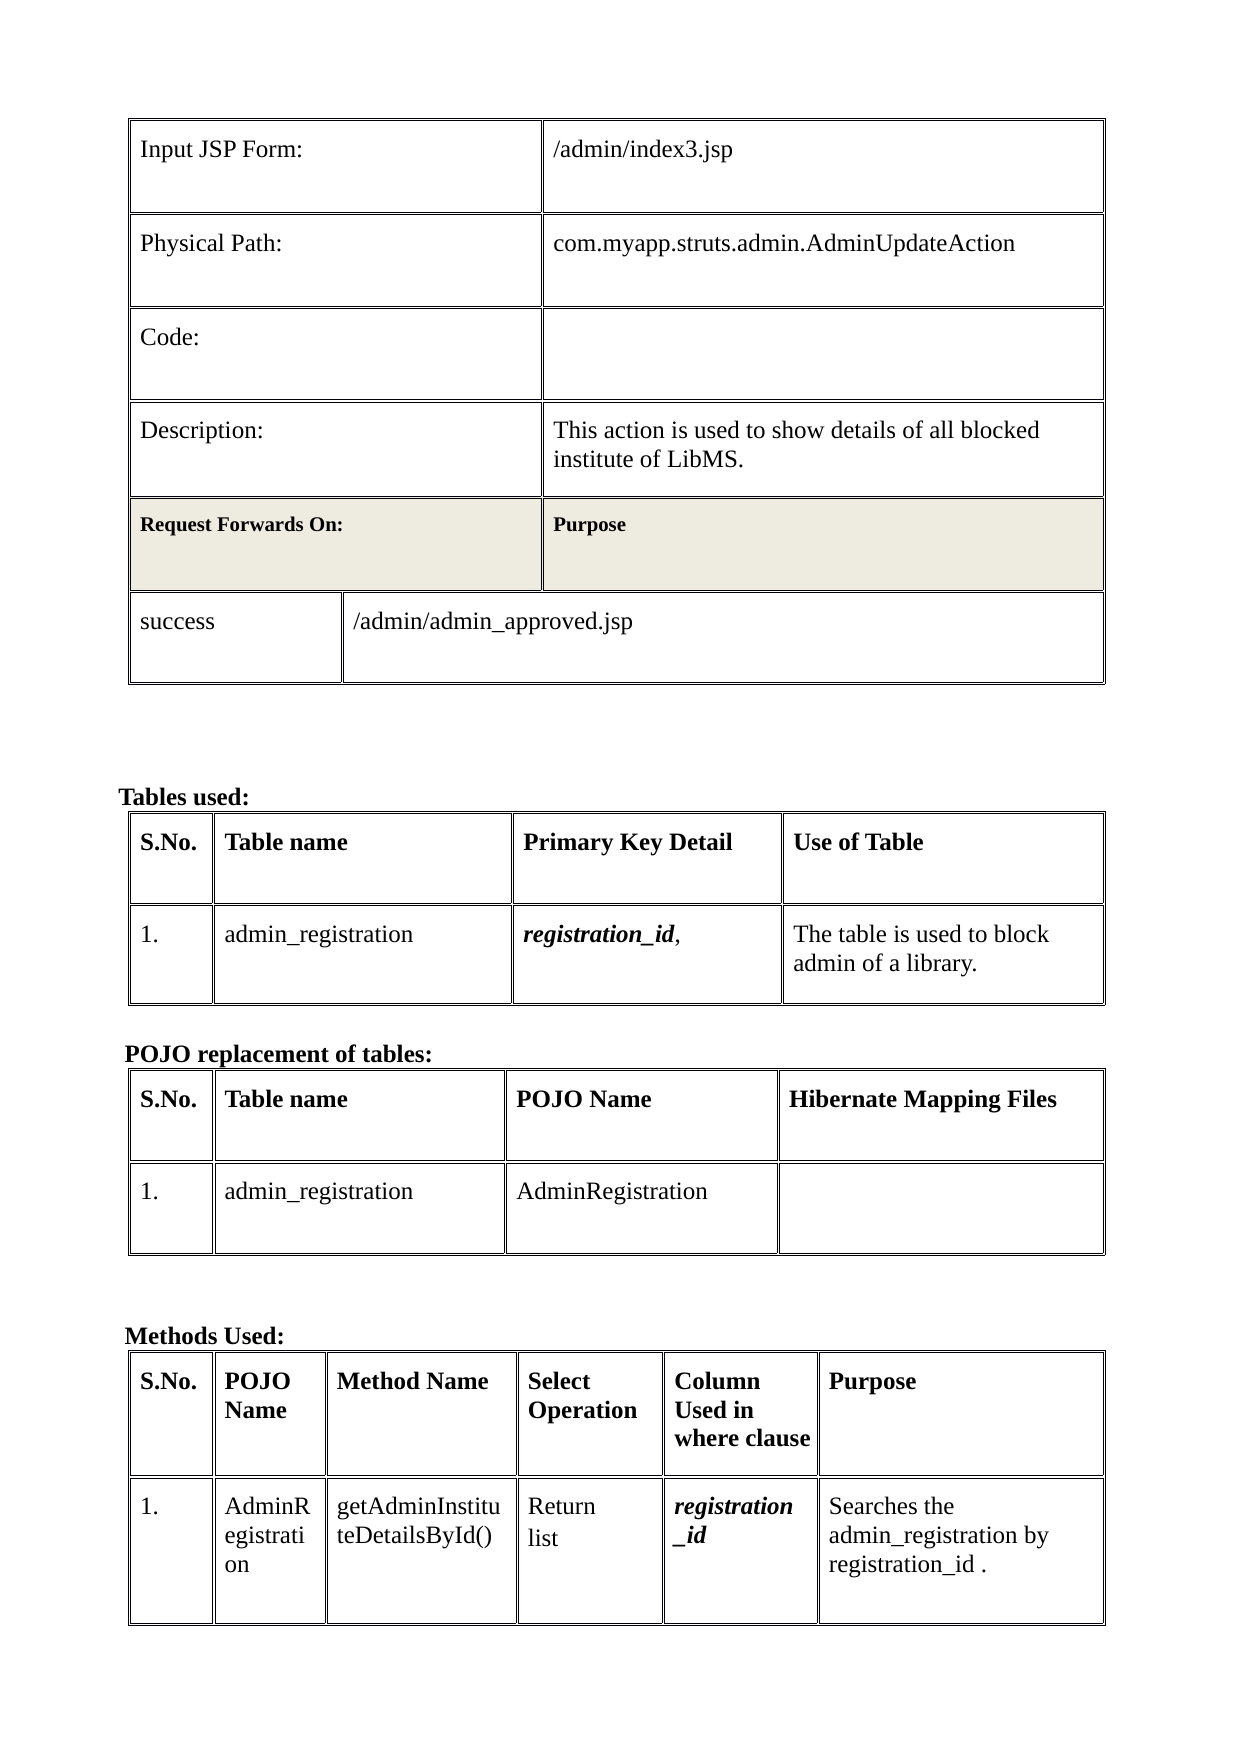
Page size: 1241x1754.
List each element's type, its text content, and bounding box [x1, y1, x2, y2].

table_cell [780, 1164, 1103, 1252]
table_header S.No. [131, 814, 212, 903]
table_cell 1. [131, 1479, 212, 1623]
table_header POJO Name [507, 1071, 777, 1160]
table_cell admin_registration [216, 1164, 504, 1252]
table_cell registration_id, [514, 906, 781, 1002]
table_header Table name [216, 1071, 504, 1160]
text Methods Used: [118, 1321, 1122, 1350]
table_cell Physical Path: [131, 215, 541, 306]
table_cell success [131, 593, 341, 682]
table_cell Description: [131, 403, 541, 496]
table_header Method Name [328, 1353, 516, 1475]
table_cell AdminRegistration [507, 1164, 777, 1252]
table_cell The table is used to block admin of a library. [784, 906, 1103, 1002]
table_cell /admin/index3.jsp [544, 121, 1103, 212]
table_cell Input JSP Form: [131, 121, 541, 212]
table_header Column Used in where clause [665, 1353, 817, 1475]
table_cell Purpose [544, 499, 1103, 590]
text POJO replacement of tables: [118, 1039, 1122, 1068]
table_cell 1. [131, 906, 212, 1002]
table_header Table name [215, 814, 511, 903]
table_header POJO Name [216, 1353, 325, 1475]
table_cell AdminRegistration [216, 1479, 325, 1623]
table_header Primary Key Detail [514, 814, 781, 903]
table_cell registration_id [665, 1479, 817, 1623]
table_header Purpose [820, 1353, 1103, 1475]
table_cell getAdminInstituteDetailsById() [328, 1479, 516, 1623]
table_cell [544, 309, 1103, 399]
table_header S.No. [131, 1353, 212, 1475]
text Tables used: [118, 782, 1122, 811]
table_header Use of Table [784, 814, 1103, 903]
table_header Select Operation [519, 1353, 662, 1475]
table_cell Code: [131, 309, 541, 399]
table_header Hibernate Mapping Files [780, 1071, 1103, 1160]
table_cell This action is used to show details of all blocked institute of LibMS. [544, 403, 1103, 496]
table_cell /admin/admin_approved.jsp [344, 593, 1103, 682]
table_header S.No. [131, 1071, 212, 1160]
table_cell admin_registration [215, 906, 511, 1002]
table_cell 1. [131, 1164, 212, 1252]
table_cell Return list [519, 1479, 662, 1623]
table_cell com.myapp.struts.admin.AdminUpdateAction [544, 215, 1103, 306]
table_cell Request Forwards On: [131, 499, 541, 590]
table_cell Searches the admin_registration by registration_id . [820, 1479, 1103, 1623]
